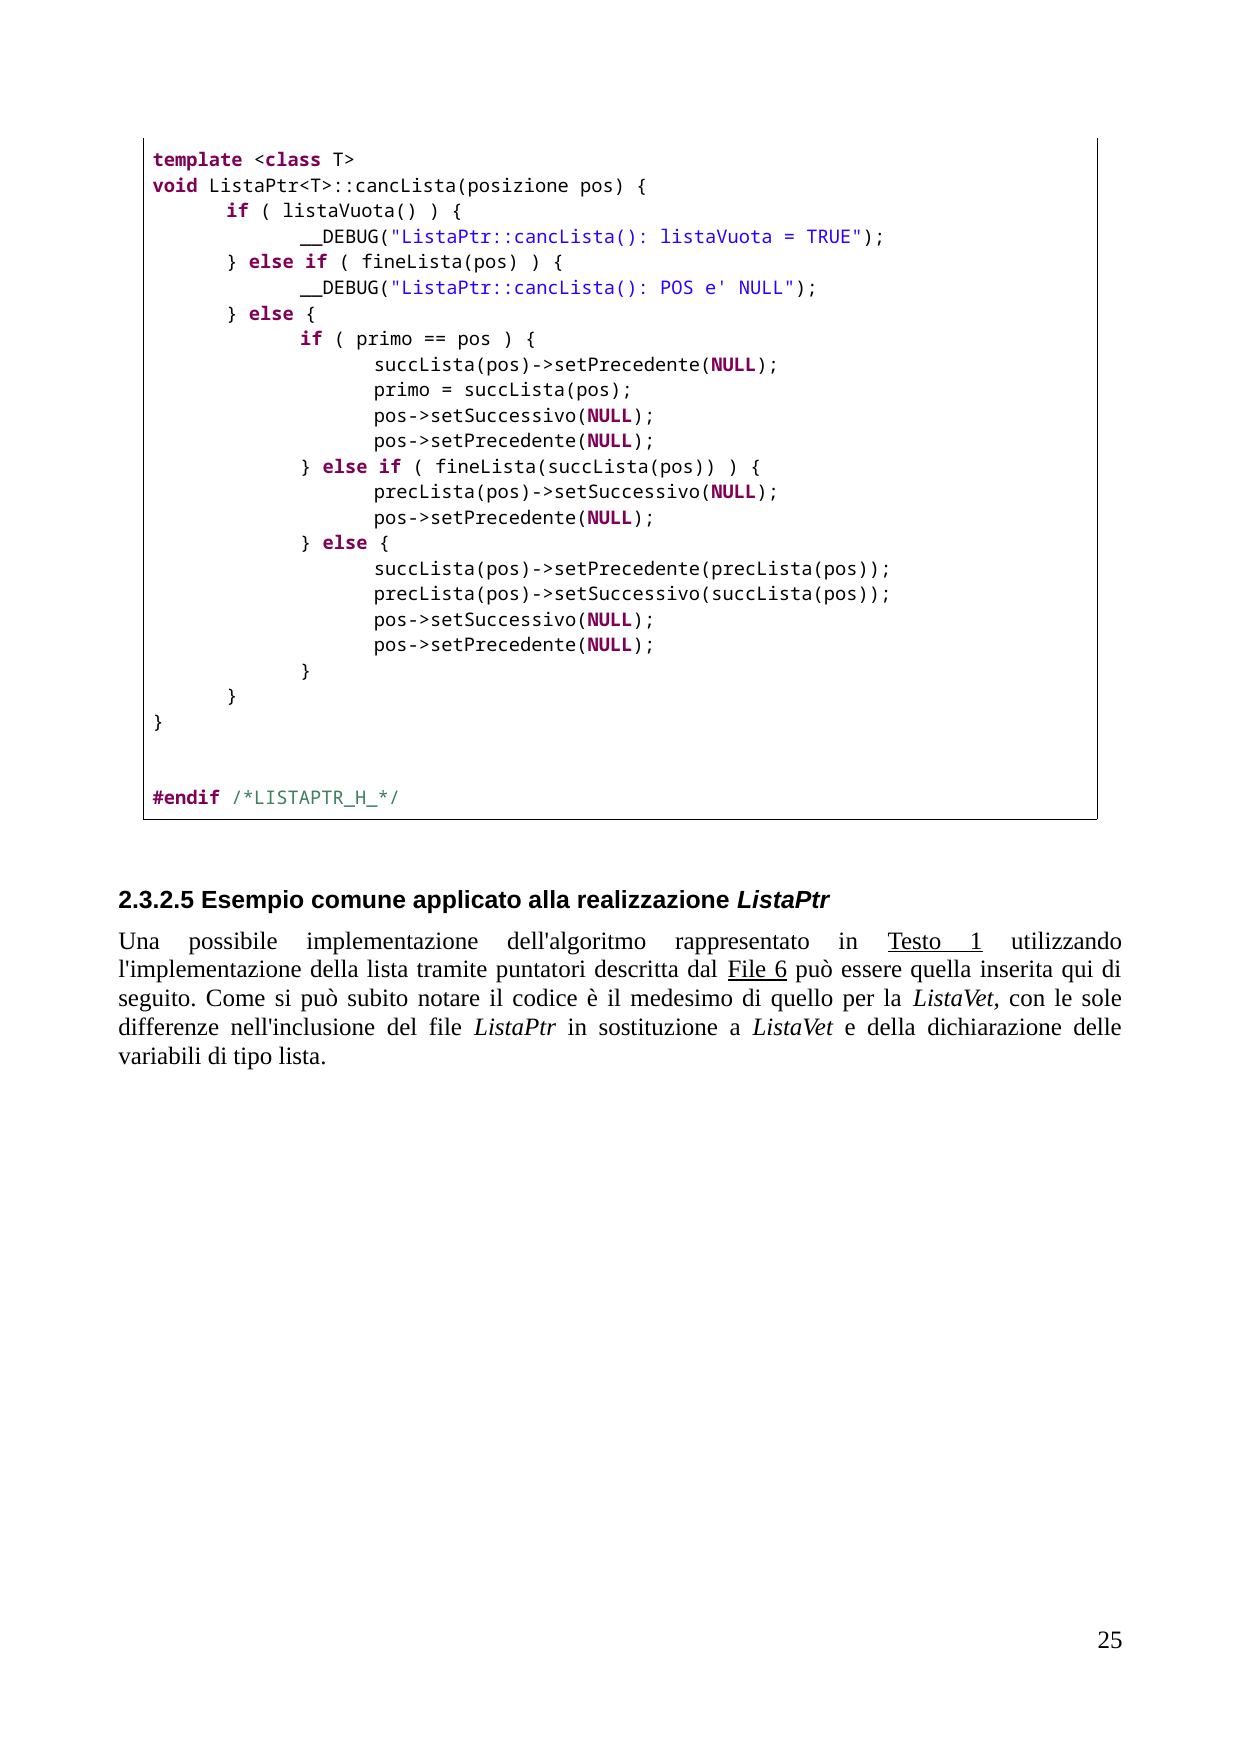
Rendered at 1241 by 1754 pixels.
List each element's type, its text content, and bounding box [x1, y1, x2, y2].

text #endif /*LISTAPTR_H_*/ [152, 785, 1088, 810]
text __DEBUG("ListaPtr::cancLista(): POS e' NULL"); [152, 274, 1088, 300]
text } else { [152, 300, 1088, 325]
text __DEBUG("ListaPtr::cancLista(): listaVuota = TRUE"); [152, 223, 1088, 249]
text pos->setSuccessivo(NULL); [152, 402, 1088, 427]
text } else if ( fineLista(succLista(pos)) ) { [152, 453, 1088, 478]
text precLista(pos)->setSuccessivo(succLista(pos)); [152, 581, 1088, 606]
text pos->setPrecedente(NULL); [152, 427, 1088, 453]
text } [152, 683, 1088, 708]
text pos->setPrecedente(NULL); [152, 504, 1088, 529]
text pos->setSuccessivo(NULL); [152, 606, 1088, 632]
text template <class T> [152, 147, 1088, 172]
text if ( primo == pos ) { [152, 325, 1088, 351]
text } [152, 657, 1088, 683]
text } else { [152, 529, 1088, 555]
text precLista(pos)->setSuccessivo(NULL); [152, 478, 1088, 504]
text void ListaPtr<T>::cancLista(posizione pos) { [152, 172, 1088, 198]
subtitle 2.3.2.5 Esempio comune applicato alla realizzazione ListaPtr [118, 885, 1122, 913]
text Una possibile implementazione dell'algoritmo rappresentato in Testo 1 utilizzando l'implementazione della lista tramite puntatori descritta dal File 6 può essere quella inserita qui di seguito. Come si può subito notare il codice è il medesimo di quello per la ListaVet, con le sole differenze nell'inclusione del file ListaPtr in sostituzione a ListaVet e della dichiarazione delle variabili di tipo lista. [118, 926, 1122, 1069]
text } [152, 708, 1088, 734]
text pos->setPrecedente(NULL); [152, 632, 1088, 657]
text primo = succLista(pos); [152, 376, 1088, 402]
text if ( listaVuota() ) { [152, 198, 1088, 223]
text succLista(pos)->setPrecedente(NULL); [152, 351, 1088, 376]
text } else if ( fineLista(pos) ) { [152, 249, 1088, 274]
text succLista(pos)->setPrecedente(precLista(pos)); [152, 555, 1088, 581]
